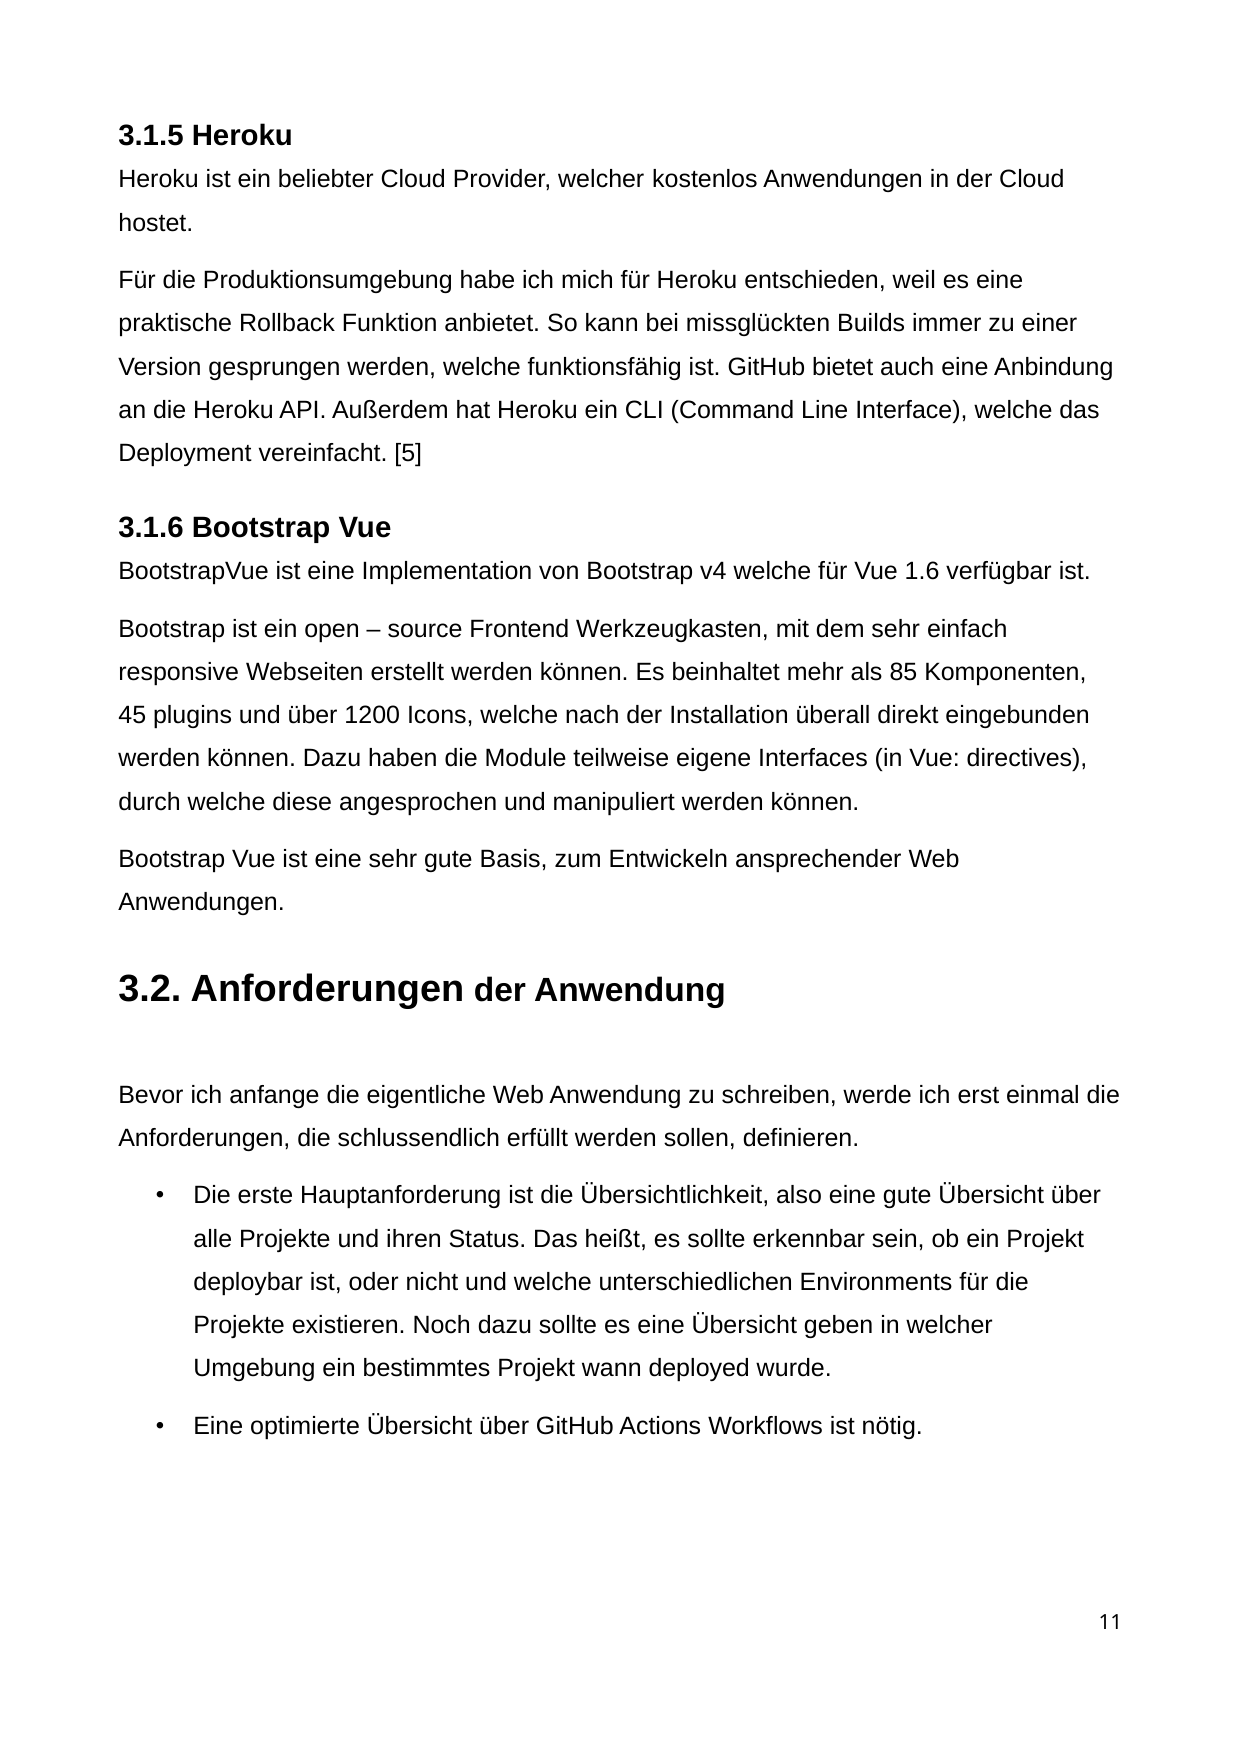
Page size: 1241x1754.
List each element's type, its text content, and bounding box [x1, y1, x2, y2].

text Bootstrap ist ein open – source Frontend Werkzeugkasten, mit dem sehr einfach responsive Webseiten erstellt werden können. Es beinhaltet mehr als 85 Komponenten, 45 plugins und über 1200 Icons, welche nach der Installation überall direkt eingebunden werden können. Dazu haben die Module teilweise eigene Interfaces (in Vue: directives), durch welche diese angesprochen und manipuliert werden können. [118, 614, 1122, 815]
text Bevor ich anfange die eigentliche Web Anwendung zu schreiben, werde ich erst einmal die Anforderungen, die schlussendlich erfüllt werden sollen, definieren. [118, 1080, 1122, 1152]
list Eine optimierte Übersicht über GitHub Actions Workflows ist nötig. [156, 1411, 1122, 1440]
subtitle 3.2. Anforderungen der Anwendung [118, 966, 1122, 1009]
text BootstrapVue ist eine Implementation von Bootstrap v4 welche für Vue 1.6 verfügbar ist. [118, 556, 1122, 585]
text Bootstrap Vue ist eine sehr gute Basis, zum Entwickeln ansprechender Web Anwendungen. [118, 844, 1122, 916]
list Die erste Hauptanforderung ist die Übersichtlichkeit, also eine gute Übersicht über alle Projekte und ihren Status. Das heißt, es sollte erkennbar sein, ob ein Projekt deploybar ist, oder nicht und welche unterschiedlichen Environments für die Projekte existieren. Noch dazu sollte es eine Übersicht geben in welcher Umgebung ein bestimmtes Projekt wann deployed wurde. [156, 1181, 1122, 1382]
subtitle 3.1.5 Heroku [118, 118, 1122, 152]
text Für die Produktionsumgebung habe ich mich für Heroku entschieden, weil es eine praktische Rollback Funktion anbietet. So kann bei missglückten Builds immer zu einer Version gesprungen werden, welche funktionsfähig ist. GitHub bietet auch eine Anbindung an die Heroku API. Außerdem hat Heroku ein CLI (Command Line Interface), welche das Deployment vereinfacht. [5] [118, 265, 1122, 466]
text Heroku ist ein beliebter Cloud Provider, welcher kostenlos Anwendungen in der Cloud hostet. [118, 164, 1122, 236]
subtitle 3.1.6 Bootstrap Vue [118, 510, 1122, 544]
